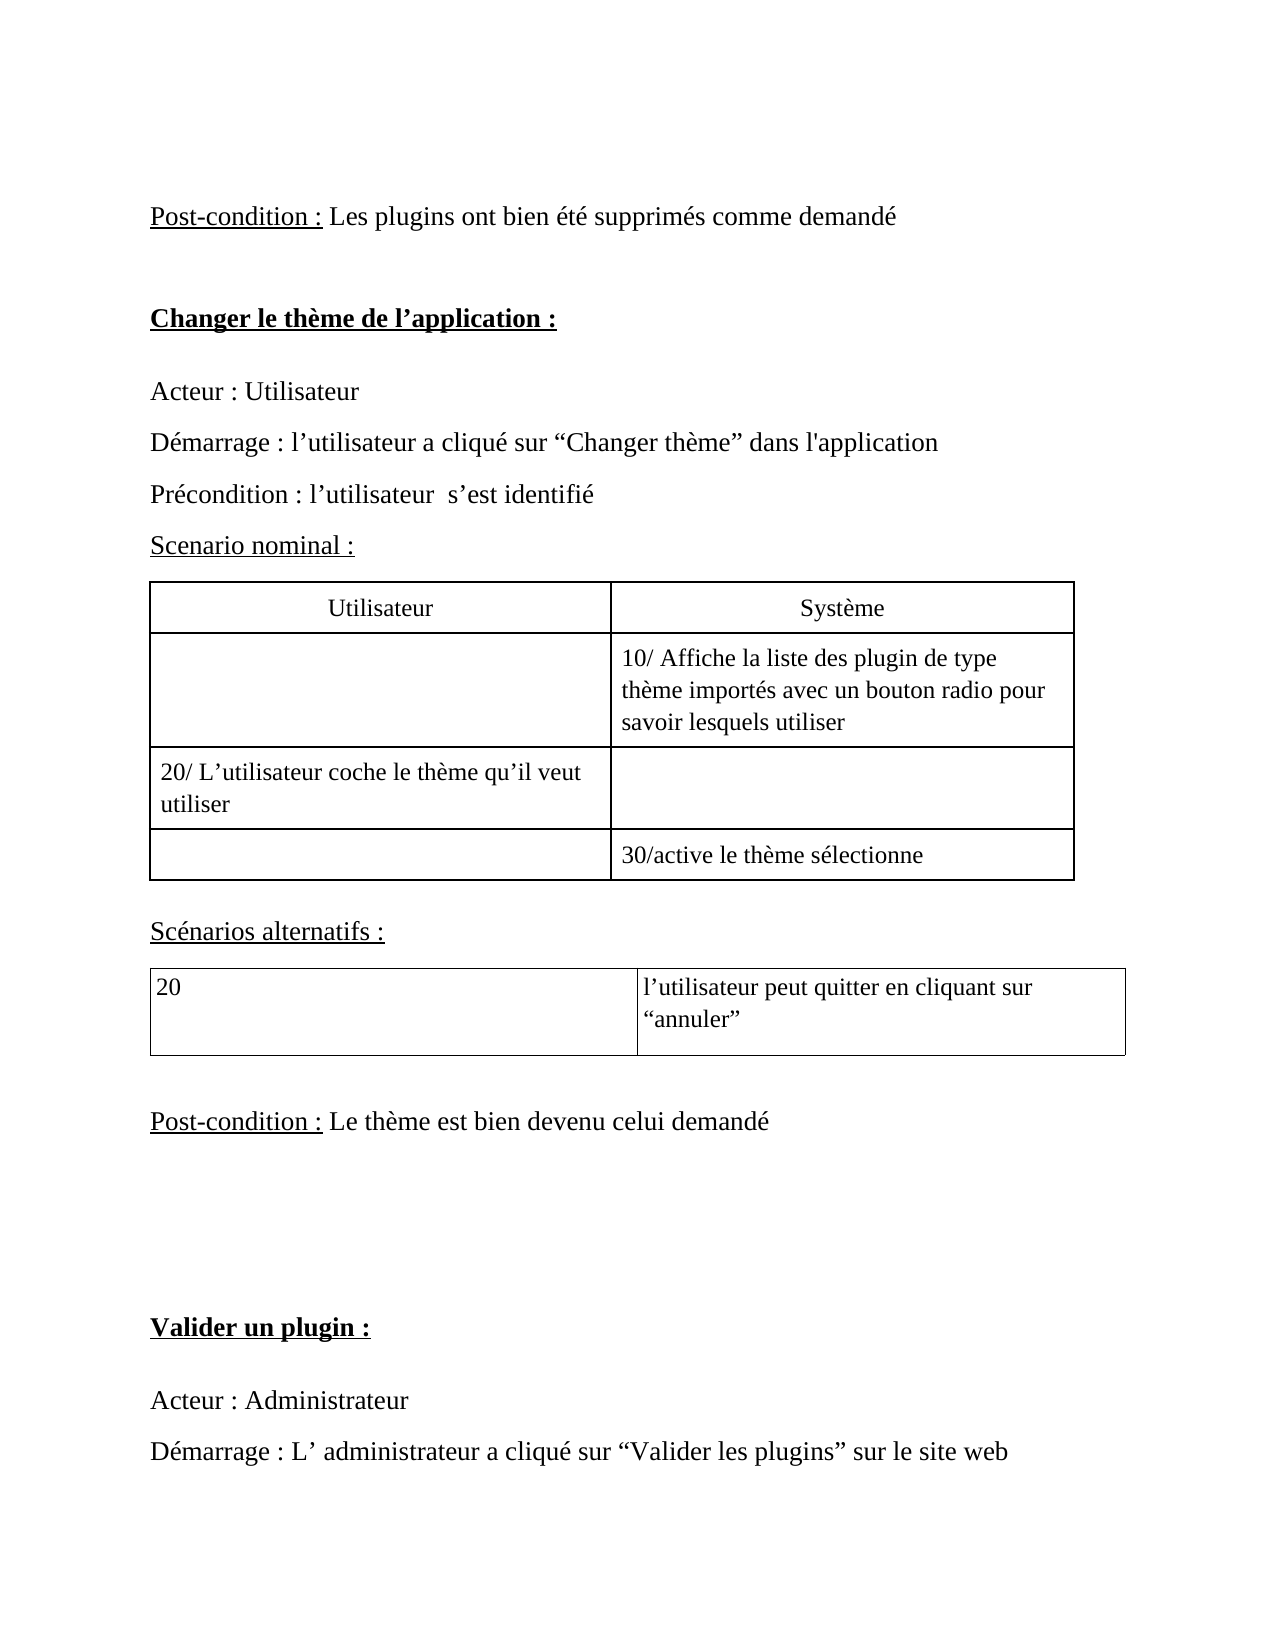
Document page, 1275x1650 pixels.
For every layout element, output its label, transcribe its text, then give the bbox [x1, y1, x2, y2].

text Valider un plugin : [150, 1312, 1125, 1342]
table_header 20 [151, 969, 637, 1055]
table_header l’utilisateur peut quitter en cliquant sur “annuler” [638, 969, 1125, 1055]
table_cell [612, 748, 1073, 828]
text Scenario nominal : [150, 530, 1125, 560]
text Post-condition : Les plugins ont bien été supprimés comme demandé [150, 201, 1125, 231]
table_cell 10/ Affiche la liste des plugin de type thème importés avec un bouton radio pour savoir lesquels utiliser [612, 634, 1073, 746]
table_header Système [612, 583, 1073, 632]
text Acteur : Utilisateur [150, 377, 1125, 407]
text Démarrage : l’utilisateur a cliqué sur “Changer thème” dans l'application [150, 428, 1125, 458]
text Acteur : Administrateur [150, 1385, 1125, 1415]
text Changer le thème de l’application : [150, 303, 1125, 333]
text Précondition : l’utilisateur s’est identifié [150, 479, 1125, 509]
text Scénarios alternatifs : [150, 916, 1125, 946]
text Post-condition : Le thème est bien devenu celui demandé [150, 1106, 1125, 1136]
text Démarrage : L’ administrateur a cliqué sur “Valider les plugins” sur le site web [150, 1436, 1125, 1466]
table_cell 30/active le thème sélectionne [612, 830, 1073, 879]
table_cell [151, 830, 610, 879]
table_header Utilisateur [151, 583, 610, 632]
table_cell 20/ L’utilisateur coche le thème qu’il veut utiliser [151, 748, 610, 828]
table_cell [151, 634, 610, 746]
